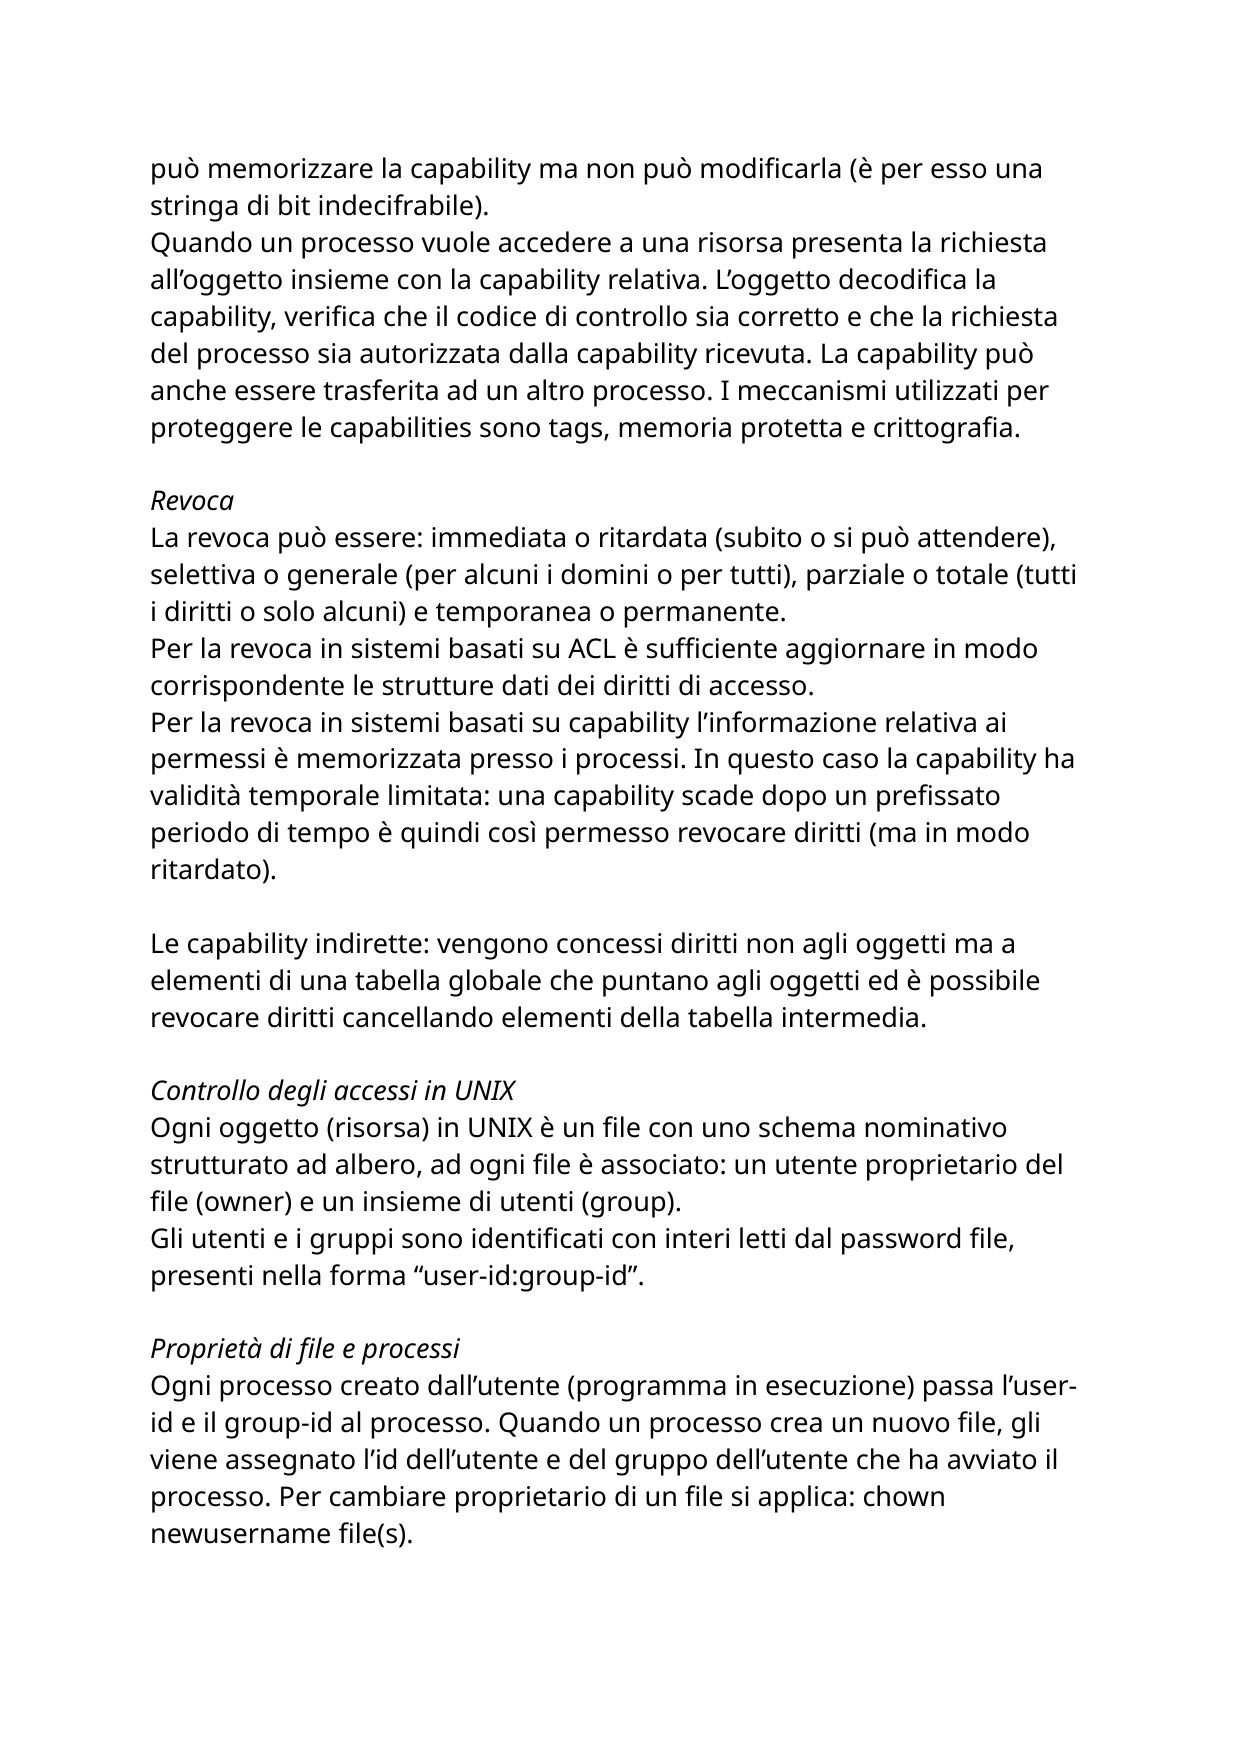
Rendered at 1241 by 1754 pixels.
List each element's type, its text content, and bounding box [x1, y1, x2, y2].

text Revoca [150, 482, 1090, 519]
text Ogni oggetto (risorsa) in UNIX è un file con uno schema nominativo strutturato ad albero, ad ogni file è associato: un utente proprietario del file (owner) e un insieme di utenti (group). [150, 1109, 1090, 1219]
text Le capability indirette: vengono concessi diritti non agli oggetti ma a elementi di una tabella globale che puntano agli oggetti ed è possibile revocare diritti cancellando elementi della tabella intermedia. [150, 924, 1090, 1035]
text Gli utenti e i gruppi sono identificati con interi letti dal password file, presenti nella forma “user-id:group-id”. [150, 1219, 1090, 1293]
text può memorizzare la capability ma non può modificarla (è per esso una stringa di bit indecifrabile). [150, 150, 1090, 224]
text Per la revoca in sistemi basati su capability l’informazione relativa ai permessi è memorizzata presso i processi. In questo caso la capability ha validità temporale limitata: una capability scade dopo un prefissato periodo di tempo è quindi così permesso revocare diritti (ma in modo ritardato). [150, 703, 1090, 887]
text Quando un processo vuole accedere a una risorsa presenta la richiesta all’oggetto insieme con la capability relativa. L’oggetto decodifica la capability, verifica che il codice di controllo sia corretto e che la richiesta del processo sia autorizzata dalla capability ricevuta. La capability può anche essere trasferita ad un altro processo. I meccanismi utilizzati per proteggere le capabilities sono tags, memoria protetta e crittografia. [150, 224, 1090, 445]
text Per la revoca in sistemi basati su ACL è sufficiente aggiornare in modo corrispondente le strutture dati dei diritti di accesso. [150, 629, 1090, 703]
text Proprietà di file e processi [150, 1330, 1090, 1367]
text La revoca può essere: immediata o ritardata (subito o si può attendere), selettiva o generale (per alcuni i domini o per tutti), parziale o totale (tutti i diritti o solo alcuni) e temporanea o permanente. [150, 519, 1090, 629]
text Controllo degli accessi in UNIX [150, 1072, 1090, 1109]
text Ogni processo creato dall’utente (programma in esecuzione) passa l’user-id e il group-id al processo. Quando un processo crea un nuovo file, gli viene assegnato l’id dell’utente e del gruppo dell’utente che ha avviato il processo. Per cambiare proprietario di un file si applica: chown newusername file(s). [150, 1367, 1090, 1551]
